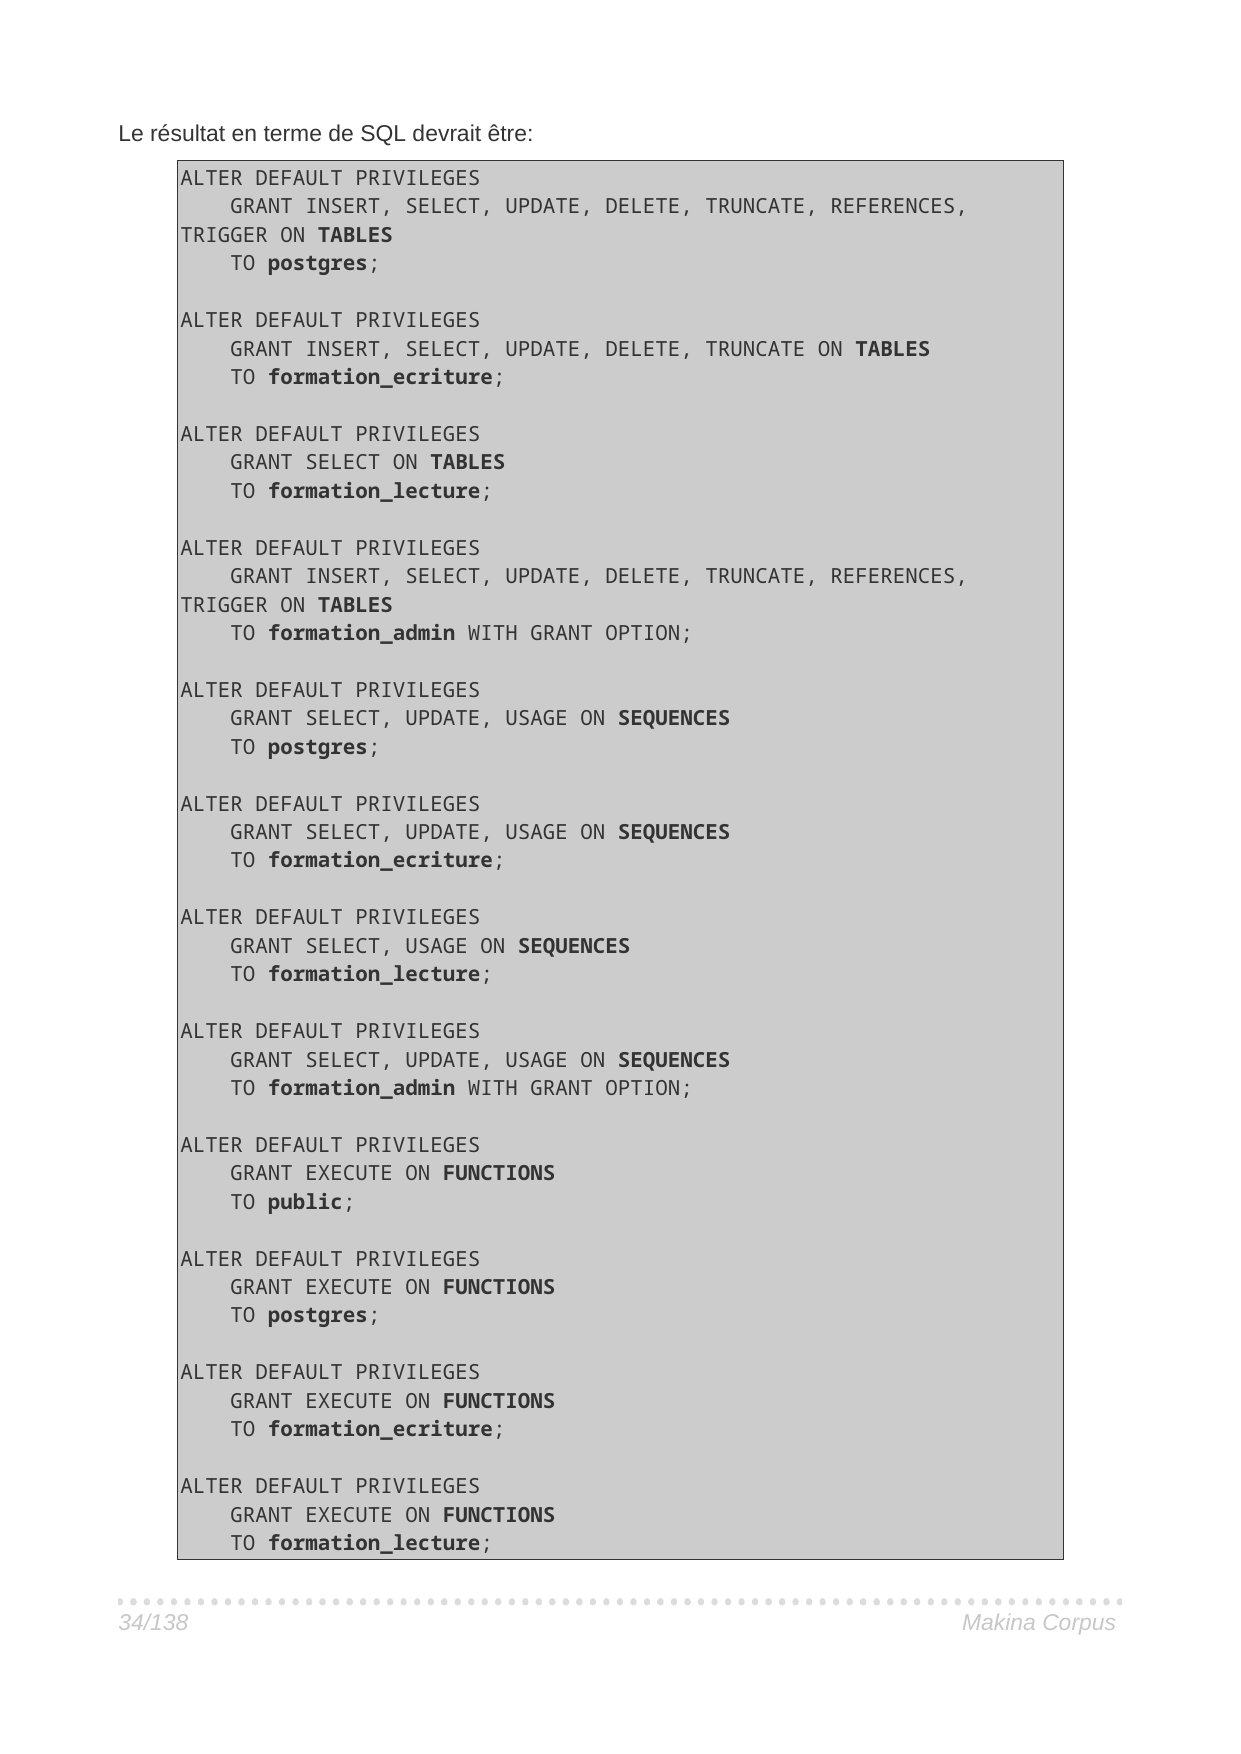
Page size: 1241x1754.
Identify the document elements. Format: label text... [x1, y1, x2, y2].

text TO postgres; [178, 1298, 1063, 1326]
text Le résultat en terme de SQL devrait être: [118, 118, 1122, 148]
text GRANT INSERT, SELECT, UPDATE, DELETE, TRUNCATE, REFERENCES, TRIGGER ON TABLES [178, 558, 1063, 615]
text GRANT SELECT, UPDATE, USAGE ON SEQUENCES [178, 700, 1063, 729]
text TO public; [178, 1184, 1063, 1212]
text ALTER DEFAULT PRIVILEGES [178, 1127, 1063, 1155]
text GRANT EXECUTE ON FUNCTIONS [178, 1383, 1063, 1411]
text ALTER DEFAULT PRIVILEGES [178, 530, 1063, 558]
text ALTER DEFAULT PRIVILEGES [178, 672, 1063, 700]
text TO formation_ecriture; [178, 1411, 1063, 1440]
text GRANT EXECUTE ON FUNCTIONS [178, 1497, 1063, 1525]
text ALTER DEFAULT PRIVILEGES [178, 1354, 1063, 1383]
text TO postgres; [178, 729, 1063, 757]
text TO formation_ecriture; [178, 359, 1063, 388]
text TO formation_admin WITH GRANT OPTION; [178, 1070, 1063, 1098]
text ALTER DEFAULT PRIVILEGES [178, 899, 1063, 928]
text ALTER DEFAULT PRIVILEGES [178, 161, 1063, 188]
text ALTER DEFAULT PRIVILEGES [178, 1013, 1063, 1042]
text TO formation_admin WITH GRANT OPTION; [178, 615, 1063, 643]
text GRANT SELECT, UPDATE, USAGE ON SEQUENCES [178, 1042, 1063, 1070]
picture [118, 1593, 1123, 1610]
text GRANT SELECT, UPDATE, USAGE ON SEQUENCES [178, 814, 1063, 843]
text ALTER DEFAULT PRIVILEGES [178, 786, 1063, 814]
text GRANT INSERT, SELECT, UPDATE, DELETE, TRUNCATE ON TABLES [178, 331, 1063, 359]
text ALTER DEFAULT PRIVILEGES [178, 416, 1063, 444]
text TO formation_lecture; [178, 956, 1063, 985]
text ALTER DEFAULT PRIVILEGES [178, 1241, 1063, 1269]
text ALTER DEFAULT PRIVILEGES [178, 302, 1063, 331]
text ALTER DEFAULT PRIVILEGES [178, 1468, 1063, 1497]
text TO formation_lecture; [178, 473, 1063, 501]
text TO postgres; [178, 245, 1063, 274]
text GRANT EXECUTE ON FUNCTIONS [178, 1155, 1063, 1184]
text GRANT SELECT, USAGE ON SEQUENCES [178, 928, 1063, 956]
text GRANT SELECT ON TABLES [178, 444, 1063, 473]
text TO formation_lecture; [178, 1525, 1063, 1559]
text GRANT EXECUTE ON FUNCTIONS [178, 1269, 1063, 1298]
text TO formation_ecriture; [178, 843, 1063, 871]
text GRANT INSERT, SELECT, UPDATE, DELETE, TRUNCATE, REFERENCES, TRIGGER ON TABLES [178, 188, 1063, 245]
